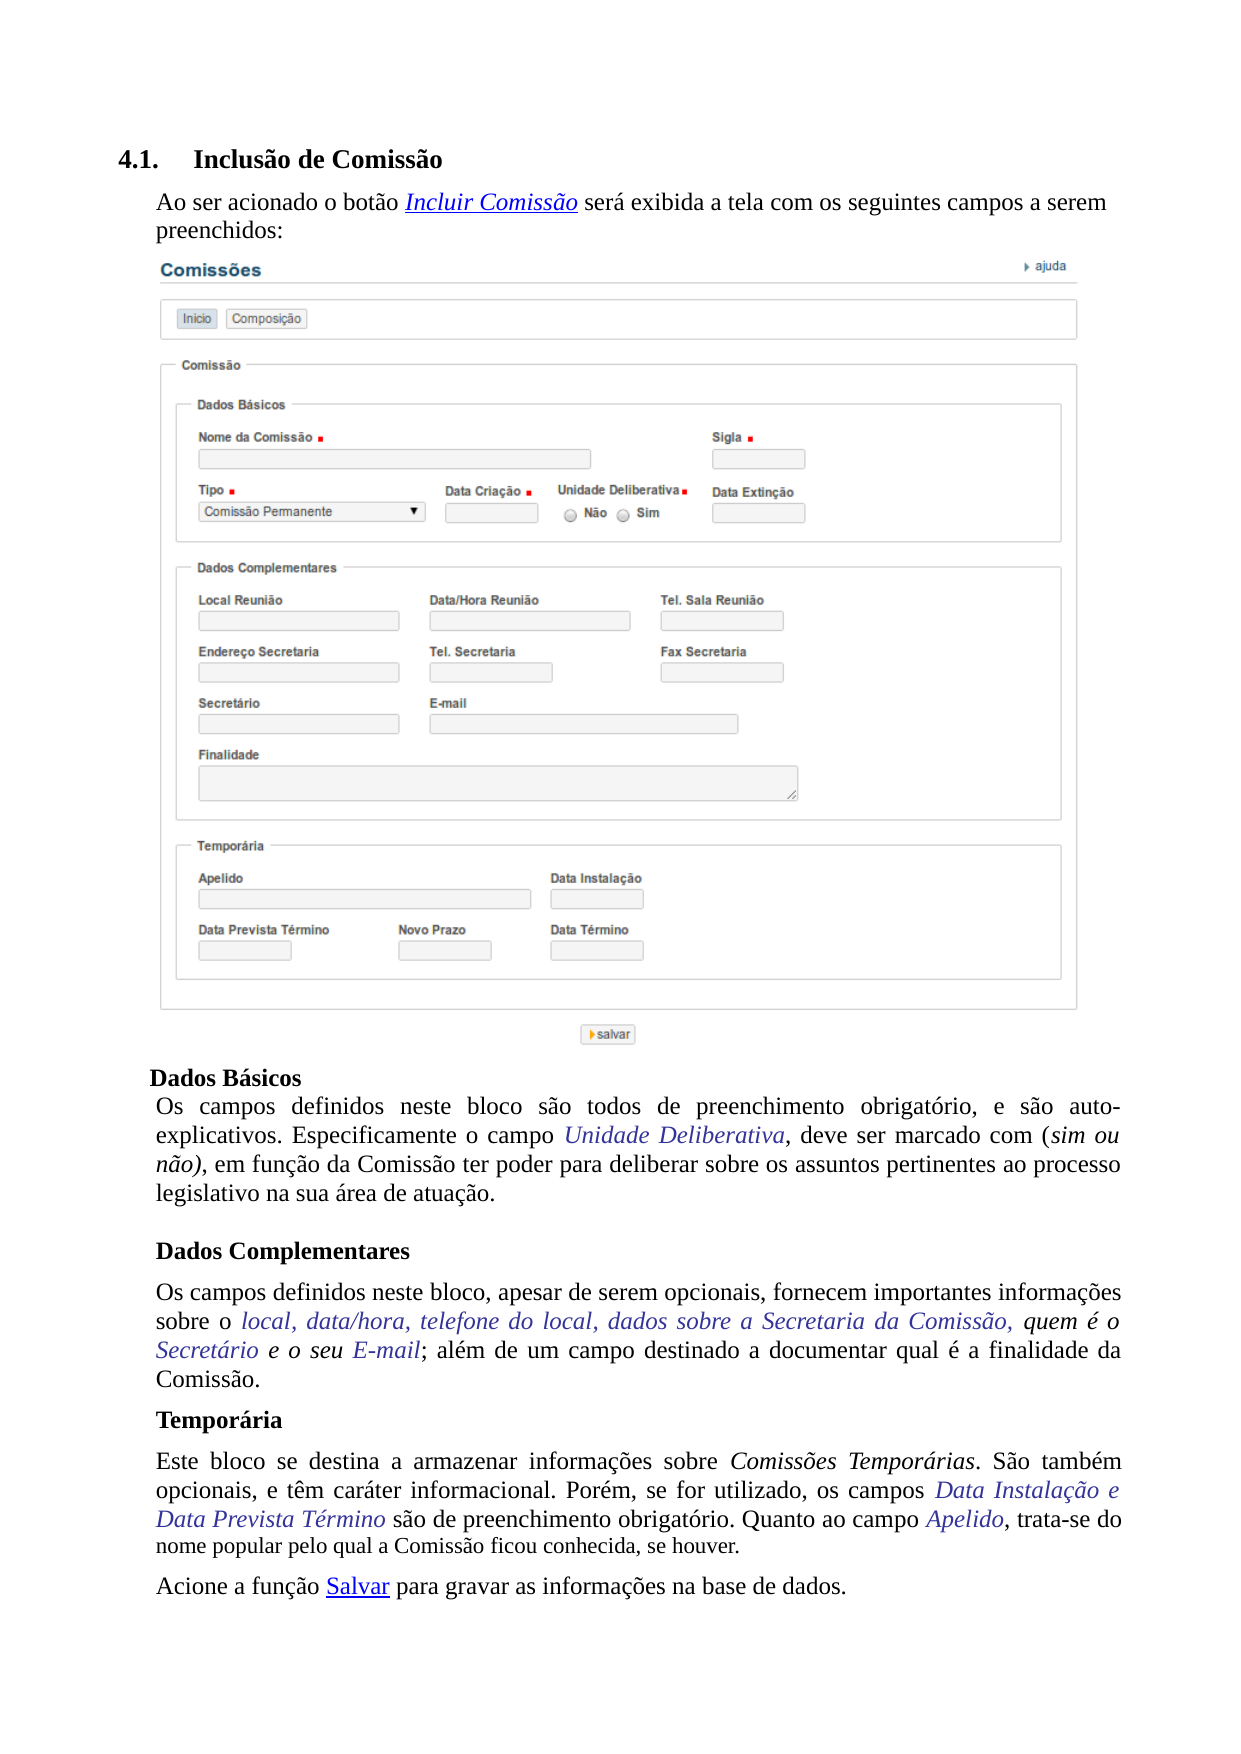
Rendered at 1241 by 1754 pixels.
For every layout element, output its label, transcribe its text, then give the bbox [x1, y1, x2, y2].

text Acione a função Salvar para gravar as informações na base de dados. [156, 1571, 1122, 1600]
text Os campos definidos neste bloco são todos de preenchimento obrigatório, e são auto-explicativos. Especificamente o campo Unidade Deliberativa, deve ser marcado com (sim ou não), em função da Comissão ter poder para deliberar sobre os assuntos pertinentes ao processo legislativo na sua área de atuação. [156, 1091, 1122, 1206]
picture [159, 256, 1081, 1046]
text Temporária [156, 1405, 1122, 1434]
text Este bloco se destina a armazenar informações sobre Comissões Temporárias. São também opcionais, e têm caráter informacional. Porém, se for utilizado, os campos Data Instalação e Data Prevista Término são de preenchimento obrigatório. Quanto ao campo Apelido, trata-se do nome popular pelo qual a Comissão ficou conhecida, se houver. [156, 1446, 1122, 1559]
text Dados Complementares [156, 1236, 1122, 1265]
text Dados Básicos [118, 1063, 1122, 1091]
text Ao ser acionado o botão Incluir Comissão será exibida a tela com os seguintes campos a serem preenchidos: [156, 187, 1122, 244]
subtitle 4.1. Inclusão de Comissão [118, 143, 1122, 174]
text Os campos definidos neste bloco, apesar de serem opcionais, fornecem importantes informações sobre o local, data/hora, telefone do local, dados sobre a Secretaria da Comissão, quem é o Secretário e o seu E-mail; além de um campo destinado a documentar qual é a finalidade da Comissão. [156, 1277, 1122, 1392]
